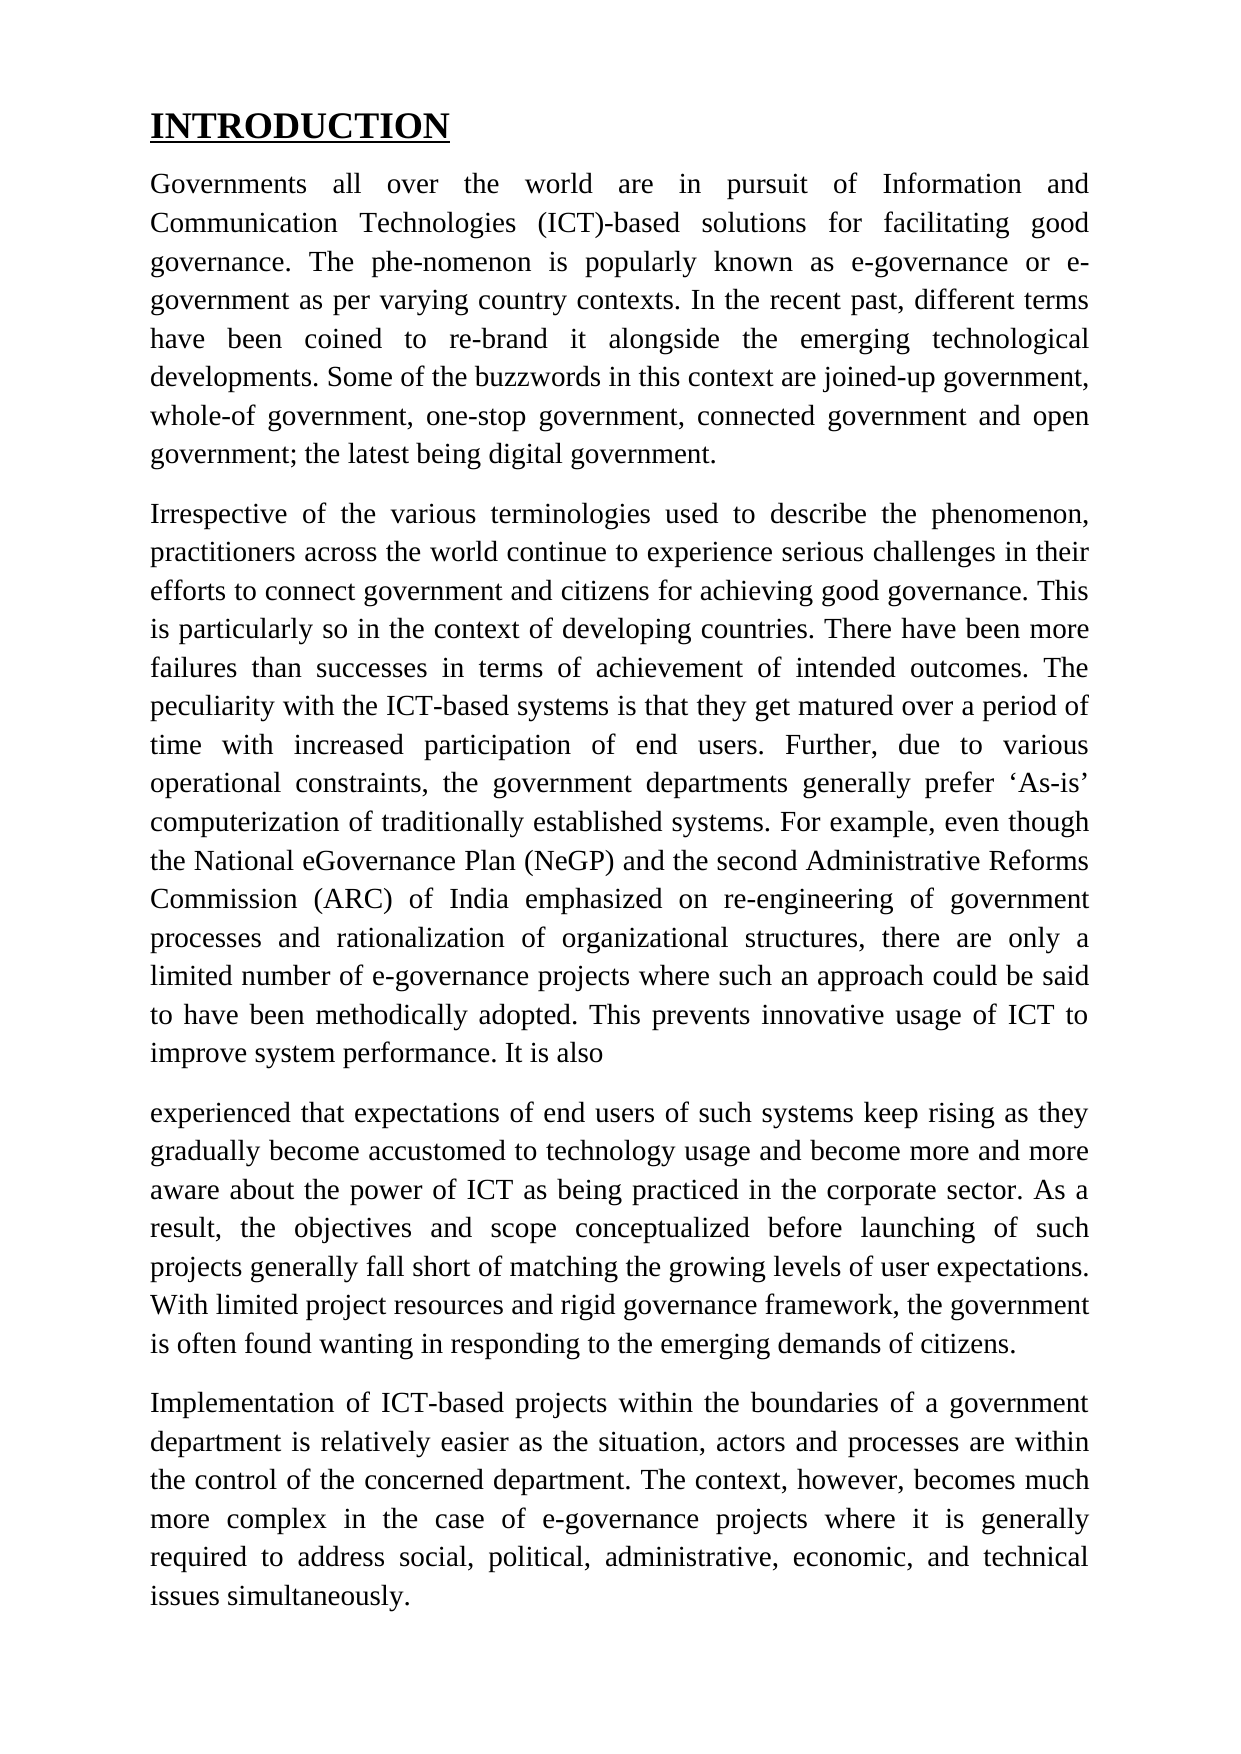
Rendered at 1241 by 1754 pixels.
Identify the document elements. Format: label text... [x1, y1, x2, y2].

text INTRODUCTION [150, 103, 1090, 147]
text Irrespective of the various terminologies used to describe the phenomenon, practitioners across the world continue to experience serious challenges in their efforts to connect government and citizens for achieving good governance. This is particularly so in the context of developing countries. There have been more failures than successes in terms of achievement of intended outcomes. The peculiarity with the ICT-based systems is that they get matured over a period of time with increased participation of end users. Further, due to various operational constraints, the government departments generally prefer ‘As-is’ computerization of traditionally established systems. For example, even though the National eGovernance Plan (NeGP) and the second Administrative Reforms Commission (ARC) of India emphasized on re-engineering of government processes and rationalization of organizational structures, there are only a limited number of e-governance projects where such an approach could be said to have been methodically adopted. This prevents innovative usage of ICT to improve system performance. It is also [150, 496, 1090, 1069]
text experienced that expectations of end users of such systems keep rising as they gradually become accustomed to technology usage and become more and more aware about the power of ICT as being practiced in the corporate sector. As a result, the objectives and scope conceptualized before launching of such projects generally fall short of matching the growing levels of user expectations. With limited project resources and rigid governance framework, the government is often found wanting in responding to the emerging demands of citizens. [150, 1095, 1090, 1359]
text Implementation of ICT-based projects within the boundaries of a government department is relatively easier as the situation, actors and processes are within the control of the concerned department. The context, however, becomes much more complex in the case of e-governance projects where it is generally required to address social, political, administrative, economic, and technical issues simultaneously. [150, 1385, 1090, 1612]
text Governments all over the world are in pursuit of Information and Communication Technologies (ICT)-based solutions for facilitating good governance. The phe-nomenon is popularly known as e-governance or e-government as per varying country contexts. In the recent past, different terms have been coined to re-brand it alongside the emerging technological developments. Some of the buzzwords in this context are joined-up government, whole-of government, one-stop government, connected government and open government; the latest being digital government. [150, 167, 1090, 470]
